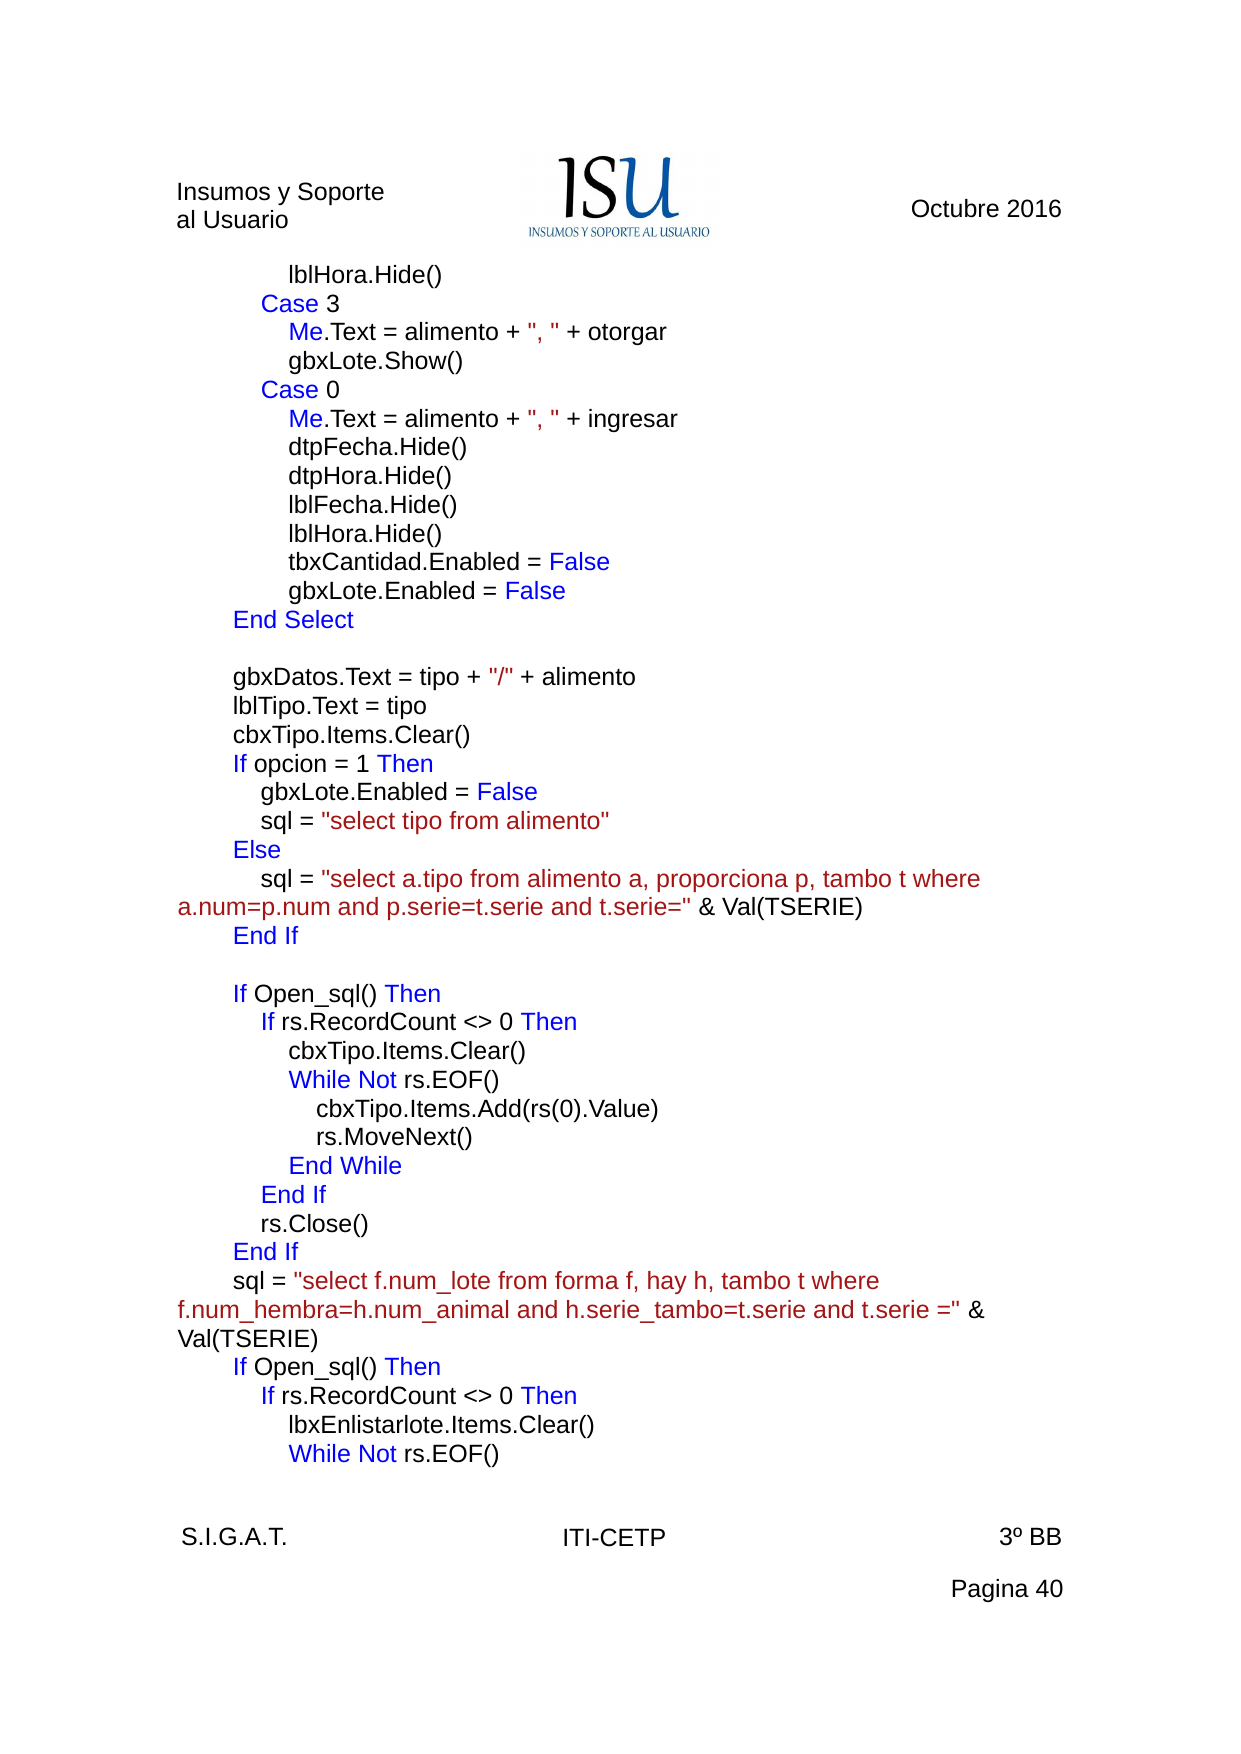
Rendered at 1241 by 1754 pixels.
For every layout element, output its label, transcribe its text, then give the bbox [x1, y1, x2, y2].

text Case 3 [177, 288, 1063, 317]
text gbxLote.Enabled = False [177, 777, 1063, 806]
text End If [177, 1237, 1063, 1266]
text cbxTipo.Items.Add(rs(0).Value) [177, 1093, 1063, 1122]
text lblFecha.Hide() [177, 490, 1063, 518]
text Case 0 [177, 375, 1063, 403]
text While Not rs.EOF() [177, 1065, 1063, 1093]
text rs.MoveNext() [177, 1122, 1063, 1151]
text dtpFecha.Hide() [177, 432, 1063, 461]
text rs.Close() [177, 1208, 1063, 1237]
text Me.Text = alimento + ", " + ingresar [177, 403, 1063, 432]
text lblHora.Hide() [177, 518, 1063, 547]
text sql = "select tipo from alimento" [177, 806, 1063, 835]
text End If [177, 921, 1063, 950]
text tbxCantidad.Enabled = False [177, 547, 1063, 576]
text End While [177, 1151, 1063, 1180]
text End Select [177, 605, 1063, 633]
text If opcion = 1 Then [177, 748, 1063, 777]
text sql = "select a.tipo from alimento a, proporciona p, tambo t where a.num=p.num and p.serie=t.serie and t.serie=" & Val(TSERIE) [177, 863, 1063, 921]
text sql = "select f.num_lote from forma f, hay h, tambo t where f.num_hembra=h.num_animal and h.serie_tambo=t.serie and t.serie =" & Val(TSERIE) [177, 1266, 1063, 1352]
text Me.Text = alimento + ", " + otorgar [177, 317, 1063, 346]
text End If [177, 1180, 1063, 1208]
text gbxDatos.Text = tipo + "/" + alimento [177, 662, 1063, 691]
picture [517, 138, 723, 252]
text gbxLote.Show() [177, 346, 1063, 375]
text dtpHora.Hide() [177, 461, 1063, 490]
text lbxEnlistarlote.Items.Clear() [177, 1410, 1063, 1438]
text cbxTipo.Items.Clear() [177, 720, 1063, 748]
text gbxLote.Enabled = False [177, 576, 1063, 605]
text lblTipo.Text = tipo [177, 691, 1063, 720]
text If Open_sql() Then [177, 978, 1063, 1007]
text lblHora.Hide() [177, 260, 1063, 288]
text If Open_sql() Then [177, 1352, 1063, 1381]
text Else [177, 835, 1063, 863]
text cbxTipo.Items.Clear() [177, 1036, 1063, 1065]
text While Not rs.EOF() [177, 1438, 1063, 1467]
text If rs.RecordCount <> 0 Then [177, 1381, 1063, 1410]
text If rs.RecordCount <> 0 Then [177, 1007, 1063, 1036]
